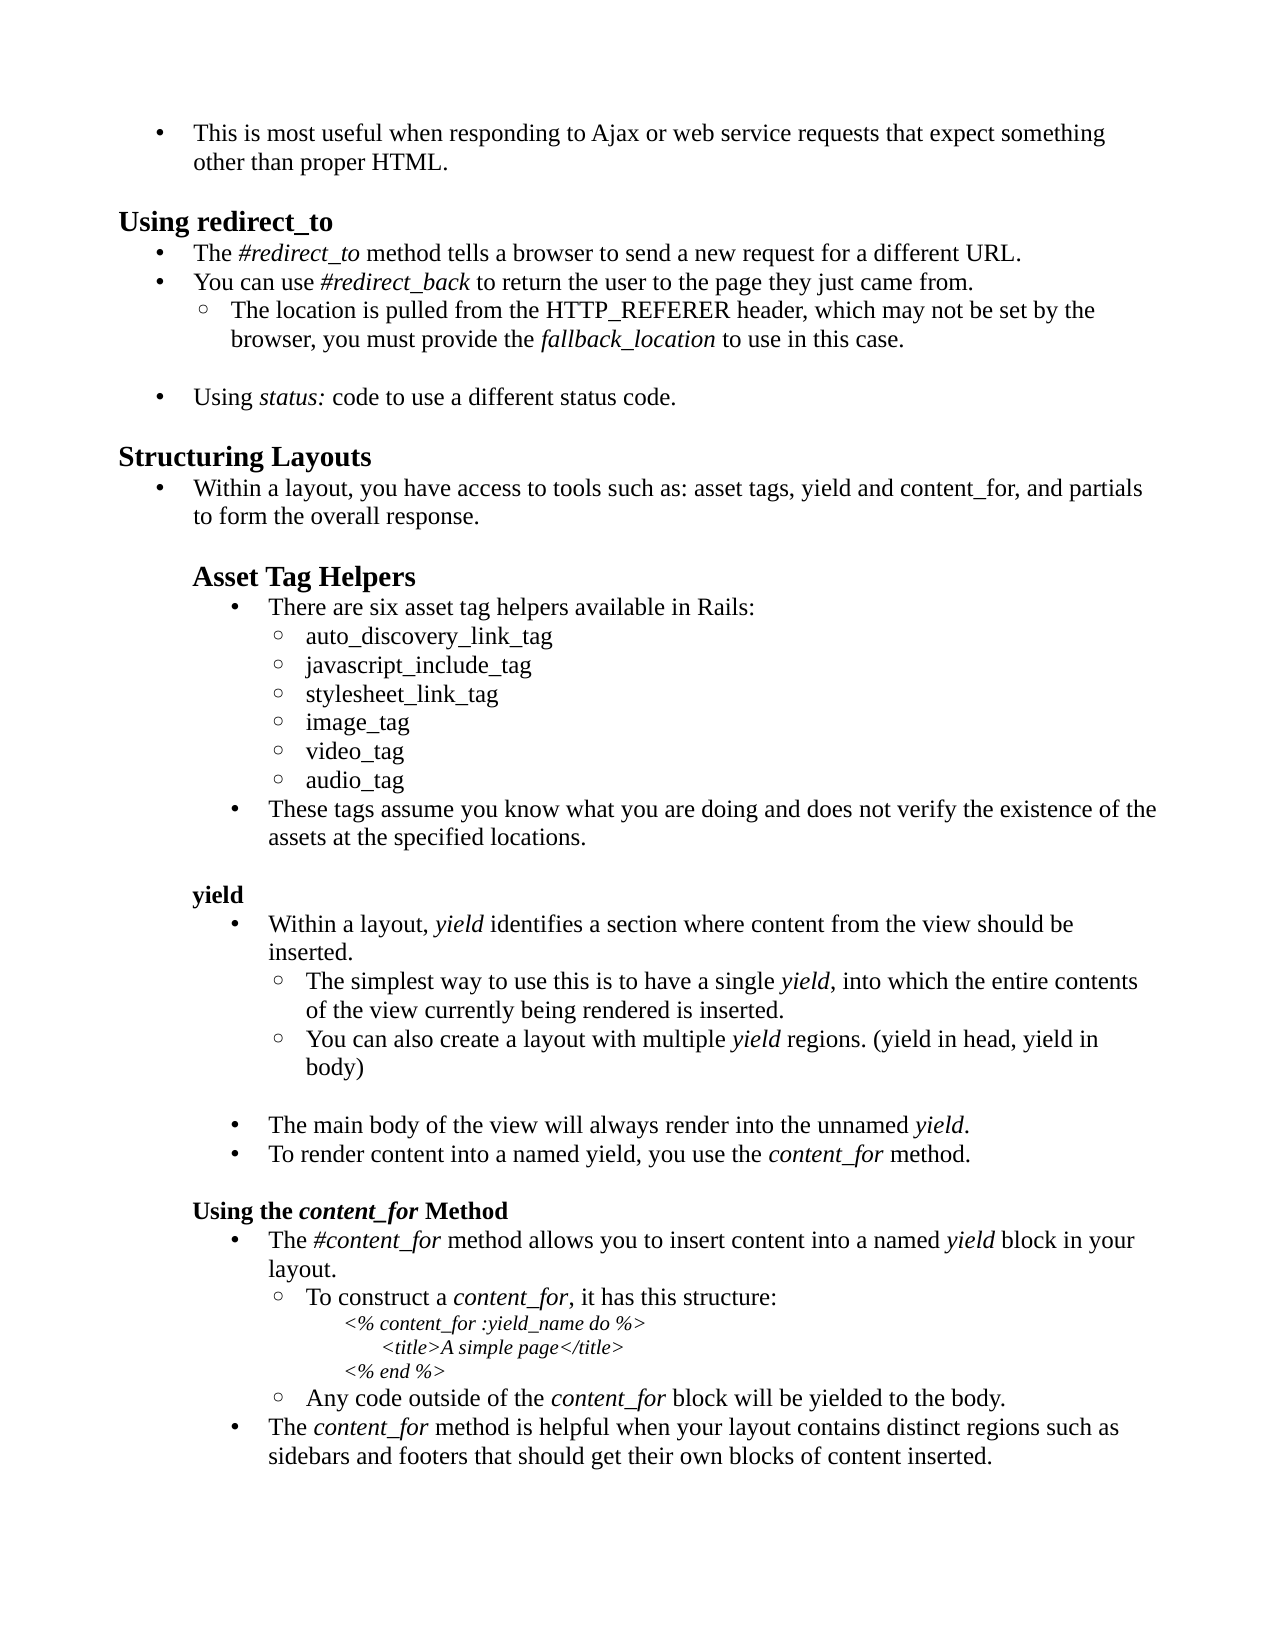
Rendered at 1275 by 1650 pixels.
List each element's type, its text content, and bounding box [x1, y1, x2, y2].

list The #content_for method allows you to insert content into a named yield block in your layout. [231, 1225, 1157, 1282]
list stylesheet_link_tag [268, 679, 1157, 707]
list The main body of the view will always render into the unnamed yield. [231, 1110, 1157, 1139]
list <title>A simple page</title> [343, 1335, 1157, 1359]
text Using the content_for Method [118, 1196, 1157, 1225]
text Asset Tag Helpers [118, 559, 1157, 592]
text Using redirect_to [118, 204, 1157, 238]
list The simplest way to use this is to have a single yield, into which the entire contents of the view currently being rendered is inserted. [268, 966, 1157, 1024]
list <% end %> [306, 1359, 1157, 1383]
list audio_tag [268, 765, 1157, 794]
list auto_discovery_link_tag [268, 621, 1157, 650]
list Any code outside of the content_for block will be yielded to the body. [268, 1383, 1157, 1412]
list You can also create a layout with multiple yield regions. (yield in head, yield in body) [268, 1024, 1157, 1081]
list The location is pulled from the HTTP_REFERER header, which may not be set by the browser, you must provide the fallback_location to use in this case. [193, 295, 1157, 353]
list There are six asset tag helpers available in Rails: [231, 592, 1157, 621]
list javascript_include_tag [268, 650, 1157, 679]
text yield [118, 880, 1157, 909]
list image_tag [268, 707, 1157, 736]
list video_tag [268, 736, 1157, 765]
list The #redirect_to method tells a browser to send a new request for a different URL. [156, 238, 1157, 267]
list Using status: code to use a different status code. [156, 382, 1157, 410]
list To render content into a named yield, you use the content_for method. [231, 1139, 1157, 1167]
list The content_for method is helpful when your layout contains distinct regions such as sidebars and footers that should get their own blocks of content inserted. [231, 1412, 1157, 1470]
list Within a layout, yield identifies a section where content from the view should be inserted. [231, 909, 1157, 966]
list To construct a content_for, it has this structure: [268, 1282, 1157, 1311]
list This is most useful when responding to Ajax or web service requests that expect something other than proper HTML. [156, 118, 1157, 176]
list These tags assume you know what you are doing and does not verify the existence of the assets at the specified locations. [231, 794, 1157, 851]
list Within a layout, you have access to tools such as: asset tags, yield and content_for, and partials to form the overall response. [156, 473, 1157, 530]
list <% content_for :yield_name do %> [306, 1311, 1157, 1335]
list You can use #redirect_back to return the user to the page they just came from. [156, 267, 1157, 295]
text Structuring Layouts [118, 439, 1157, 473]
